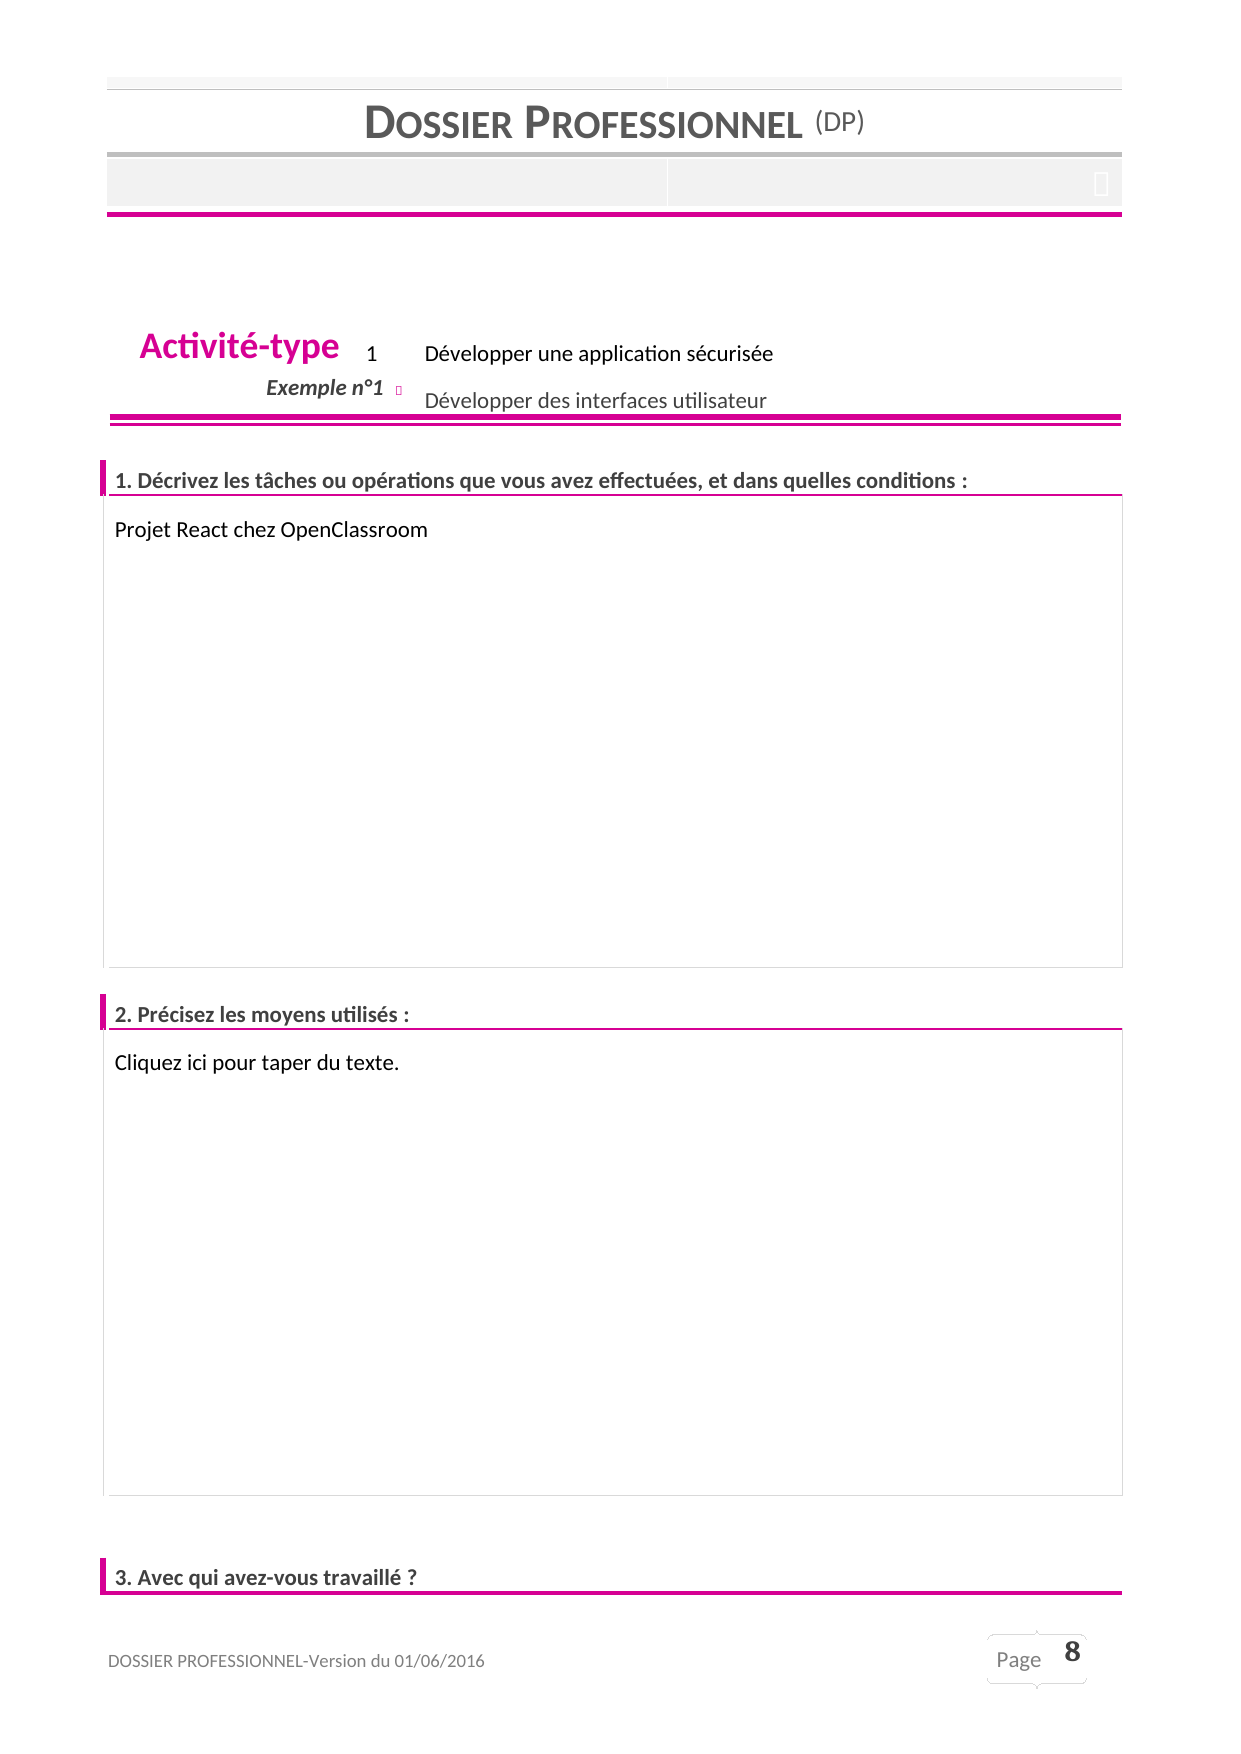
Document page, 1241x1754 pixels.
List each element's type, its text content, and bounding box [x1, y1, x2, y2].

table_cell 1 [354, 316, 413, 367]
table_cell Développer une application sécurisée [413, 316, 1122, 367]
table_cell 1. Décrivez les tâches ou opérations que vous avez effectuées, et dans quelles conditions : [106, 460, 1122, 494]
table_cell Exemple n°1  [103, 368, 413, 414]
table_cell [103, 967, 1122, 994]
table_header [103, 245, 354, 316]
table_cell 3. Avec qui avez-vous travaillé ? [106, 1558, 1122, 1591]
table_cell Activité-type [103, 316, 354, 367]
table_cell [103, 414, 413, 460]
table_header [413, 245, 1122, 316]
table_cell 2. Précisez les moyens utilisés : [106, 994, 1122, 1028]
table_cell [413, 414, 1122, 460]
table_cell Développer des interfaces utilisateur [413, 368, 1122, 414]
table_cell Cliquez ici pour taper du texte. [104, 1028, 1122, 1494]
table_header [354, 245, 413, 316]
table_cell Projet React chez OpenClassroom [104, 494, 1122, 967]
table_cell [103, 1495, 1122, 1557]
